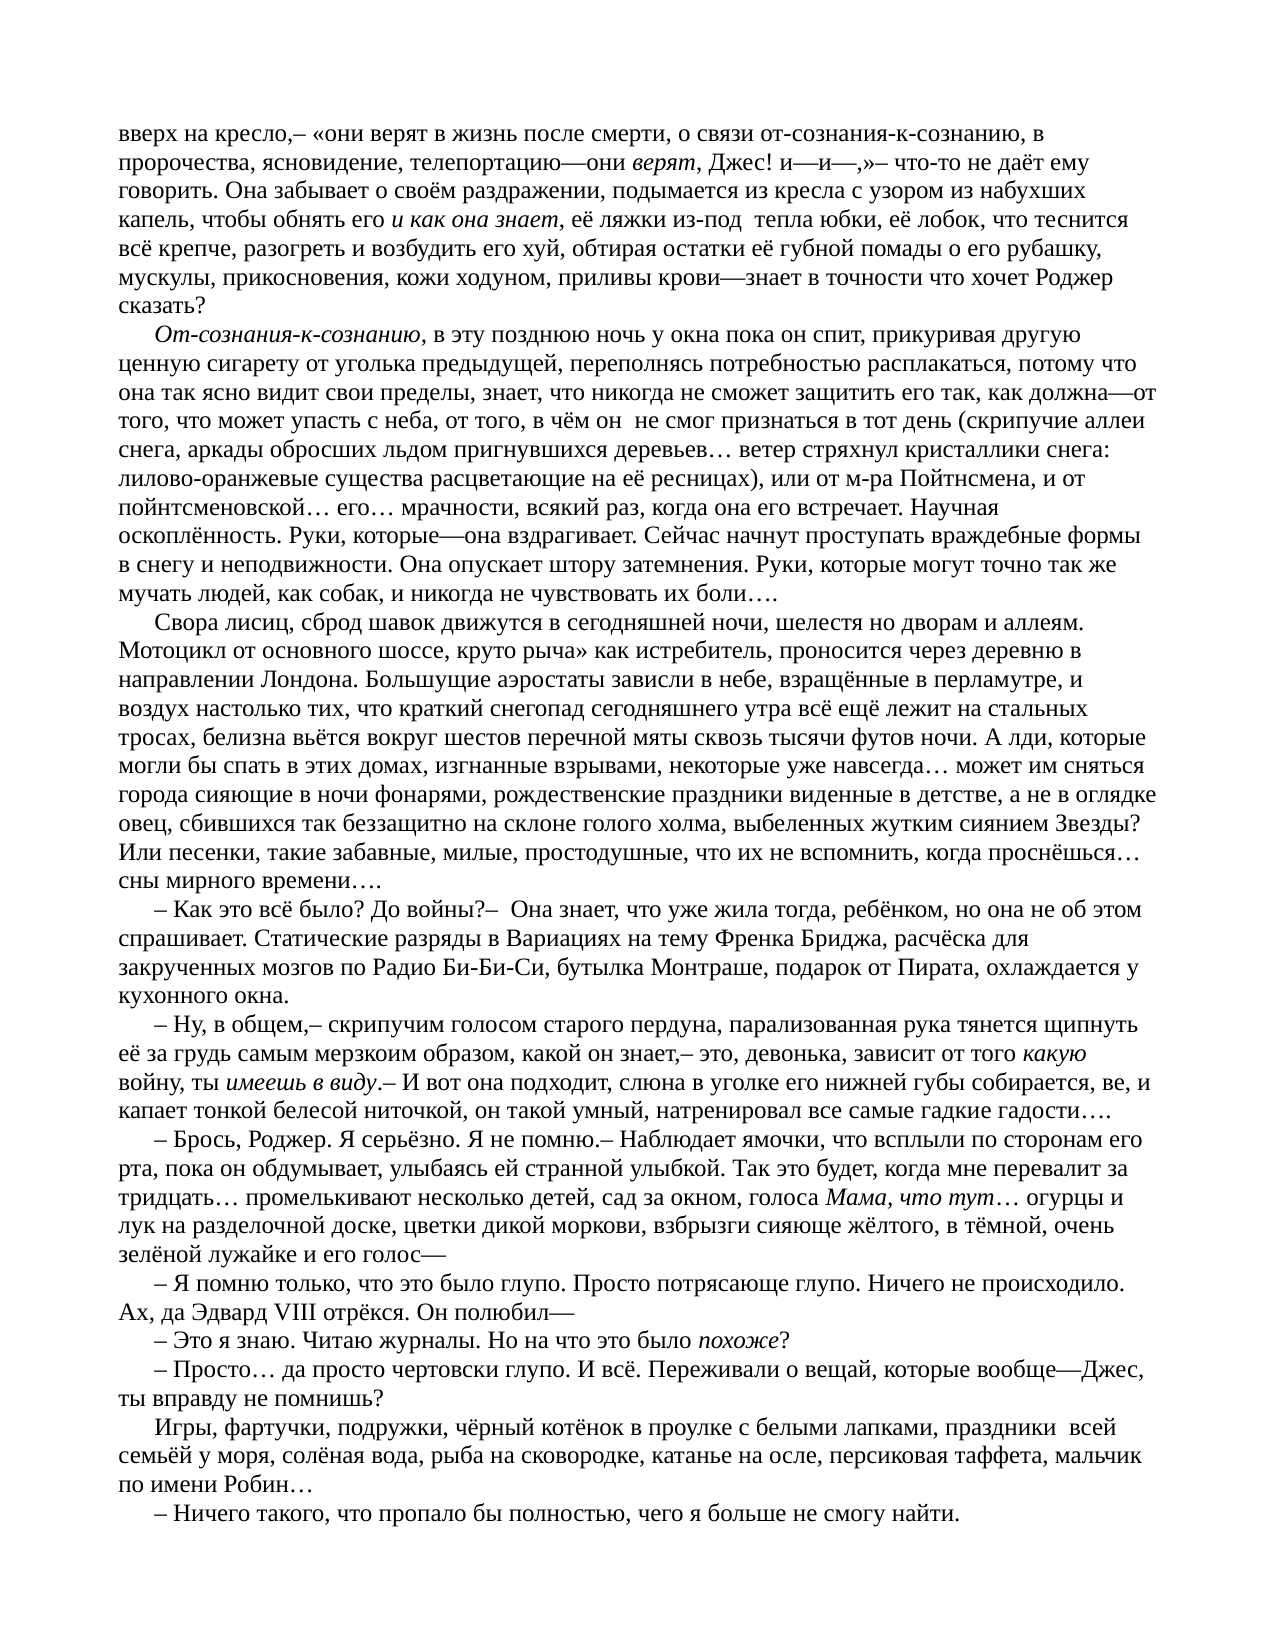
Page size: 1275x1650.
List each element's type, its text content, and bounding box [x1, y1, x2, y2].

text От-сознания-к-сознанию, в эту позднюю ночь у окна пока он спит, прикуривая другую ценную сигарету от уголька предыдущей, переполнясь потребностью расплакаться, потому что она так ясно видит свои пределы, знает, что никогда не сможет защитить его так, как должна—от того, что может упасть с неба, от того, в чём он не смог признаться в тот день (скрипучие аллеи снега, аркады обросших льдом пригнувшихся деревьев… ветер стряхнул кристаллики снега: лилово-оранжевые существа расцветающие на её ресницах), или от м-ра Пойтнсмена, и от пойнтсменовской… его… мрачности, всякий раз, когда она его встречает. Научная оскоплённость. Руки, которые—она вздрагивает. Сейчас начнут проступать враждебные формы в снегу и неподвижности. Она опускает штору затемнения. Руки, которые могут точно так же мучать людей, как собак, и никогда не чувствовать их боли…. [118, 319, 1157, 607]
text – Я помню только, что это было глупо. Просто потрясающе глупо. Ничего не происходило. Ах, да Эдвард VIII отрёкся. Он полюбил— [118, 1268, 1157, 1326]
text Игры, фартучки, подружки, чёрный котёнок в проулке с белыми лапками, праздники всей семьёй у моря, солёная вода, рыба на сковородке, катанье на осле, персиковая таффета, мальчик по имени Робин… [118, 1412, 1157, 1498]
text – Просто… да просто чертовски глупо. И всё. Переживали о вещай, которые вообще—Джес, ты вправду не помнишь? [118, 1354, 1157, 1412]
text Свора лисиц, сброд шавок движутся в сегодняшней ночи, шелестя но дворам и аллеям. Мотоцикл от основного шоссе, круто рыча» как истребитель, проносится через деревню в направлении Лондона. Большущие аэростаты зависли в небе, взращённые в перламутре, и воздух настолько тих, что краткий снегопад сегодняшнего утра всё ещё лежит на стальных тросах, белизна вьётся вокруг шестов перечной мяты сквозь тысячи футов ночи. А лди, которые могли бы спать в этих домах, изгнанные взрывами, некоторые уже навсегда… может им сняться города сияющие в ночи фонарями, рождественские праздники виденные в детстве, а не в оглядке овец, сбившихся так беззащитно на склоне голого холма, выбеленных жутким сиянием Звезды? Или песенки, такие забавные, милые, простодушные, что их не вспомнить, когда проснёшься… сны мирного времени…. [118, 607, 1157, 894]
text – Ну, в общем,– скрипучим голосом старого пердуна, парализованная рука тянется щипнуть её за грудь самым мерзкоим образом, какой он знает,– это, девонька, зависит от того какую войну, ты имеешь в виду.– И вот она подходит, слюна в уголке его нижней губы собирается, ве, и капает тонкой белесой ниточкой, он такой умный, натренировал все самые гадкие гадости…. [118, 1009, 1157, 1124]
text – Это я знаю. Читаю журналы. Но на что это было похоже? [118, 1326, 1157, 1354]
text вверх на кресло,– «они верят в жизнь после смерти, о связи от-сознания-к-сознанию, в пророчества, ясновидение, телепортацию—они верят, Джес! и—и—,»– что-то не даёт ему говорить. Она забывает о своём раздражении, подымается из кресла с узором из набухших капель, чтобы обнять его и как она знает, её ляжки из-под тепла юбки, её лобок, что теснится всё крепче, разогреть и возбудить его хуй, обтирая остатки её губной помады о его рубашку, мускулы, прикосновения, кожи ходуном, приливы крови—знает в точности что хочет Роджер сказать? [118, 118, 1157, 319]
text – Брось, Роджер. Я серьёзно. Я не помню.– Наблюдает ямочки, что всплыли по сторонам его рта, пока он обдумывает, улыбаясь ей странной улыбкой. Так это будет, когда мне перевалит за тридцать… промелькивают несколько детей, сад за окном, голоса Мама, что тут… огурцы и лук на разделочной доске, цветки дикой моркови, взбрызги сияюще жёлтого, в тёмной, очень зелёной лужайке и его голос— [118, 1124, 1157, 1268]
text – Как это всё было? До войны?– Она знает, что уже жила тогда, ребёнком, но она не об этом спрашивает. Статические разряды в Вариациях на тему Френка Бриджа, расчёска для закрученных мозгов по Радио Би-Би-Си, бутылка Монтраше, подарок от Пирата, охлаждается у кухонного окна. [118, 894, 1157, 1009]
text – Ничего такого, что пропало бы полностью, чего я больше не смогу найти. [118, 1498, 1157, 1527]
